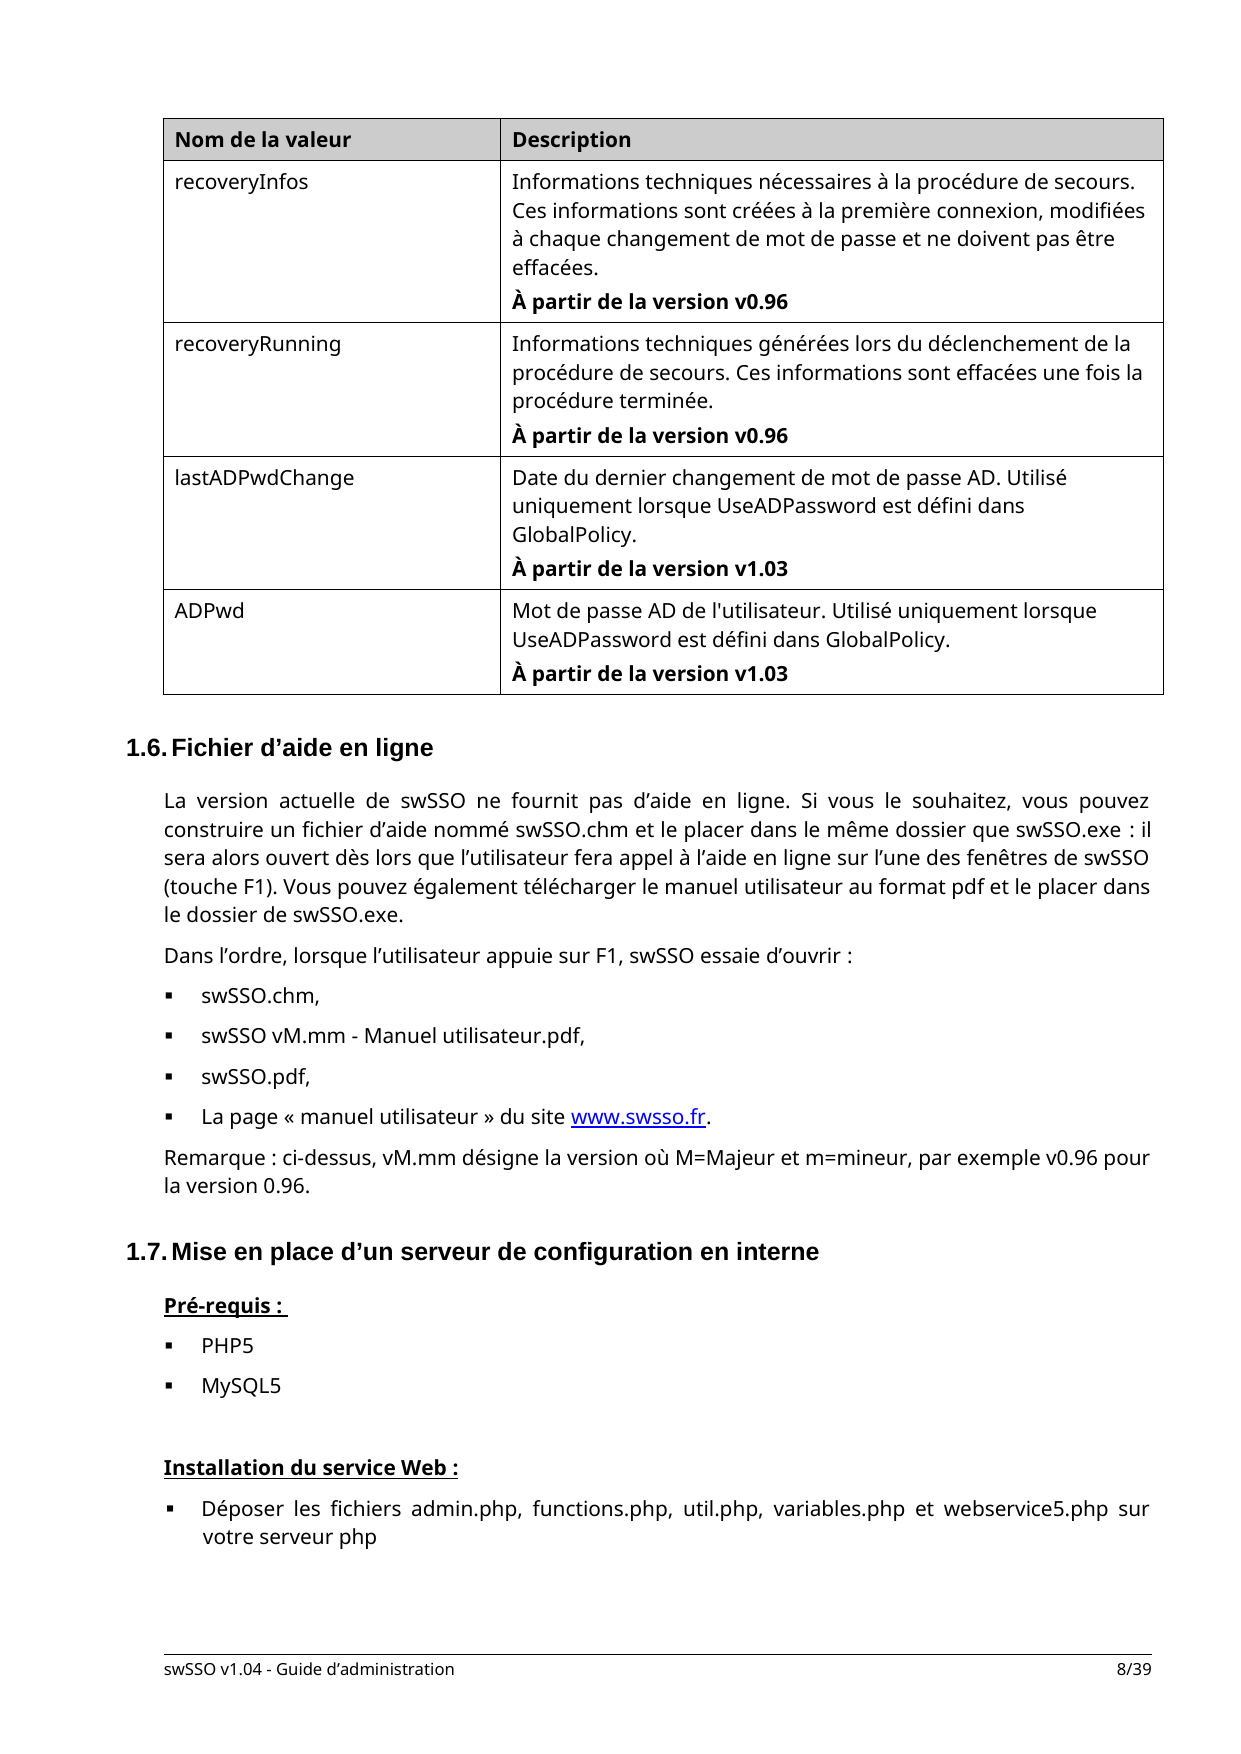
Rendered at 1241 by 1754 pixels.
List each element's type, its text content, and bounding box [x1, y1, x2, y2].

table_cell Informations techniques générées lors du déclenchement de la procédure de secours. Ces informations sont effacées une fois la procédure terminée. À partir de la version v0.96 [501, 323, 1163, 456]
table_header Description [501, 119, 1163, 160]
table_cell recoveryRunning [164, 323, 500, 456]
list swSSO vM.mm - Manuel utilisateur.pdf, [164, 1022, 1152, 1050]
text La version actuelle de swSSO ne fournit pas d’aide en ligne. Si vous le souhaitez, vous pouvez construire un fichier d’aide nommé swSSO.chm et le placer dans le même dossier que swSSO.exe : il sera alors ouvert dès lors que l’utilisateur fera appel à l’aide en ligne sur l’une des fenêtres de swSSO (touche F1). Vous pouvez également télécharger le manuel utilisateur au format pdf et le placer dans le dossier de swSSO.exe. [164, 787, 1152, 929]
text Pré-requis : [164, 1291, 1152, 1319]
table_cell lastADPwdChange [164, 457, 500, 589]
table_cell Date du dernier changement de mot de passe AD. Utilisé uniquement lorsque UseADPassword est défini dans GlobalPolicy. À partir de la version v1.03 [501, 457, 1163, 589]
table_cell ADPwd [164, 590, 500, 694]
list La page « manuel utilisateur » du site www.swsso.fr. [164, 1102, 1152, 1131]
text Dans l’ordre, lorsque l’utilisateur appuie sur F1, swSSO essaie d’ouvrir : [164, 941, 1152, 970]
list Déposer les fichiers admin.php, functions.php, util.php, variables.php et webservice5.php sur votre serveur php [165, 1494, 1152, 1551]
subtitle Mise en place d’un serveur de configuration en interne [126, 1237, 1152, 1266]
list swSSO.chm, [164, 981, 1152, 1010]
list swSSO.pdf, [164, 1062, 1152, 1090]
table_cell recoveryInfos [164, 161, 500, 322]
list PHP5 [164, 1331, 1152, 1360]
table_cell Informations techniques nécessaires à la procédure de secours. Ces informations sont créées à la première connexion, modifiées à chaque changement de mot de passe et ne doivent pas être effacées. À partir de la version v0.96 [501, 161, 1163, 322]
subtitle Fichier d’aide en ligne [126, 733, 1152, 762]
text Installation du service Web : [164, 1453, 1152, 1482]
list MySQL5 [164, 1372, 1152, 1400]
table_cell Mot de passe AD de l'utilisateur. Utilisé uniquement lorsque UseADPassword est défini dans GlobalPolicy. À partir de la version v1.03 [501, 590, 1163, 694]
text Remarque : ci-dessus, vM.mm désigne la version où M=Majeur et m=mineur, par exemple v0.96 pour la version 0.96. [164, 1143, 1152, 1200]
table_header Nom de la valeur [164, 119, 500, 160]
